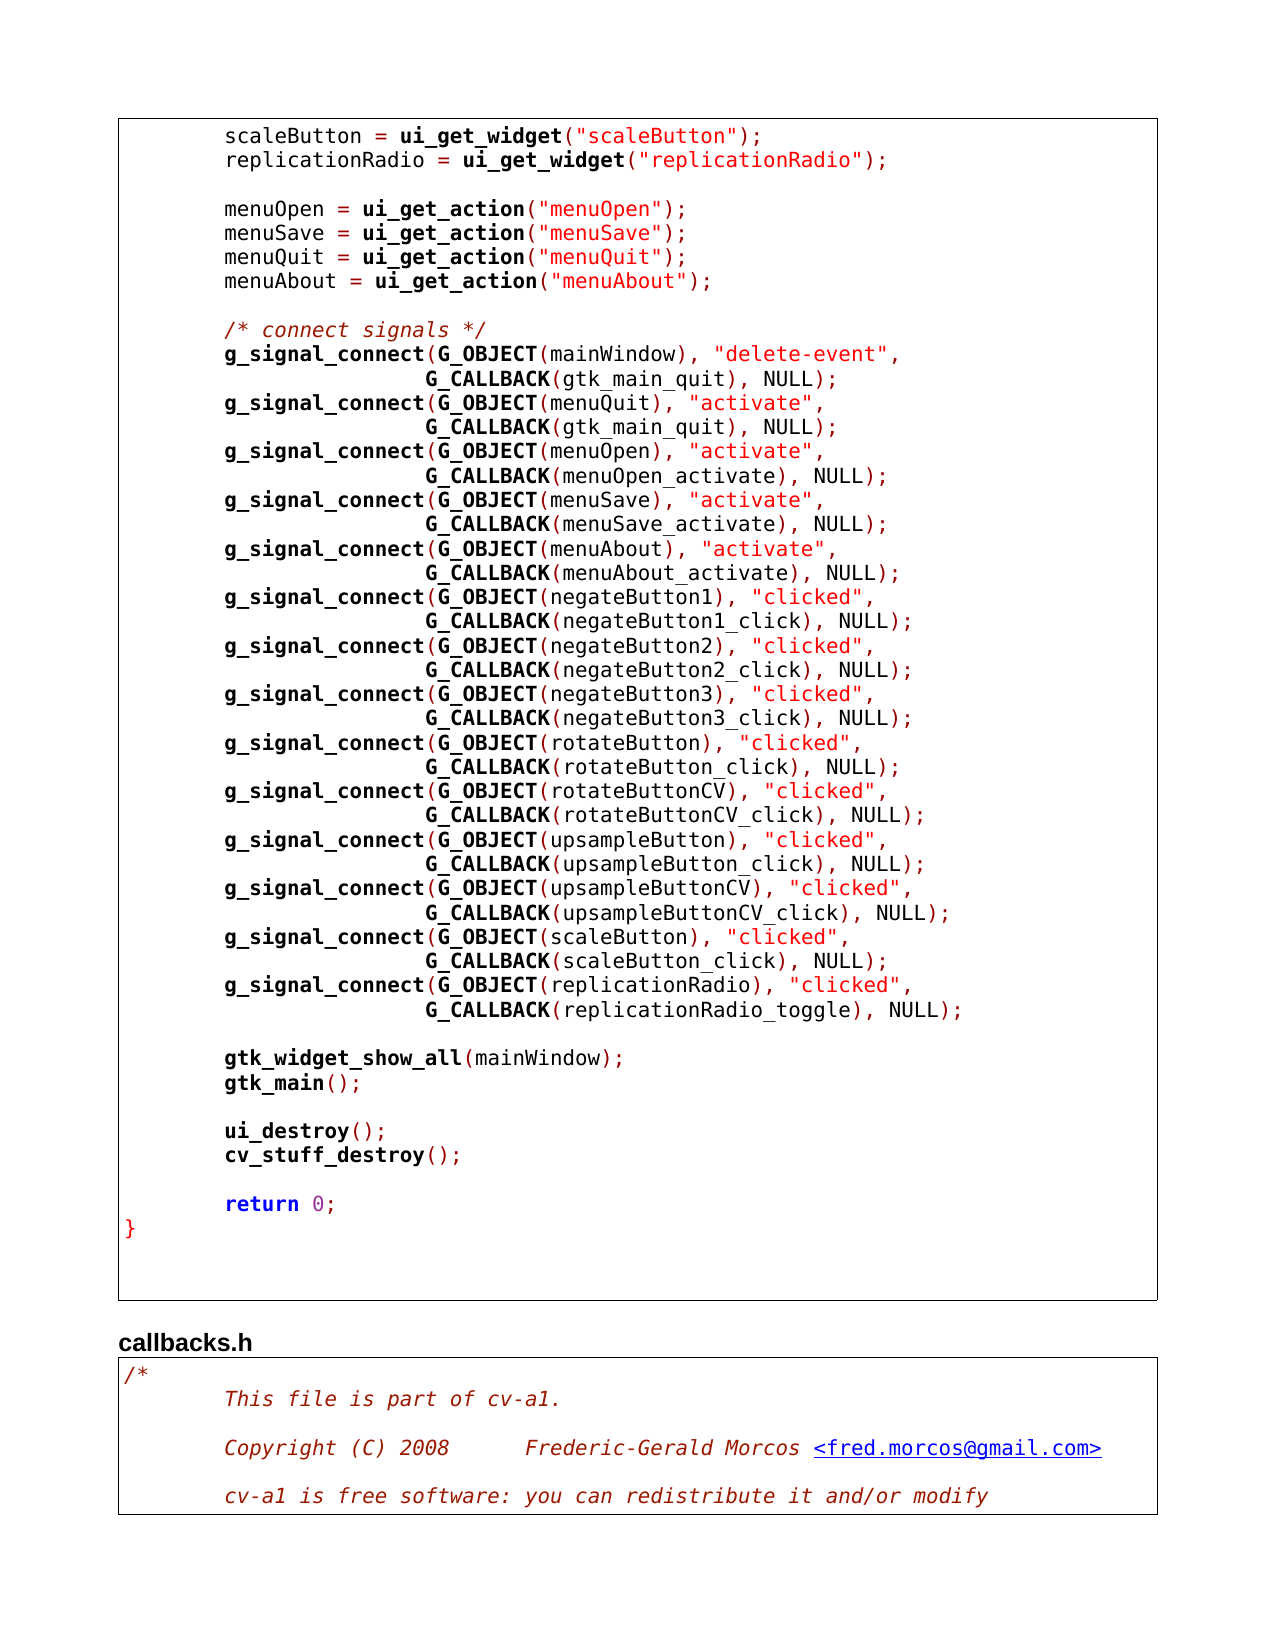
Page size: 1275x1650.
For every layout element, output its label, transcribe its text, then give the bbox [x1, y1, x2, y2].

text callbacks.h [118, 1328, 1157, 1357]
table_header /* This file is part of cv-a1. Copyright (C) 2008 Frederic-Gerald Morcos <fred.morcos@gmail.com> cv-a1 is free software: you can redistribute it and/or modify [119, 1358, 1157, 1514]
table_header scaleButton = ui_get_widget("scaleButton"); replicationRadio = ui_get_widget("replicationRadio"); menuOpen = ui_get_action("menuOpen"); menuSave = ui_get_action("menuSave"); menuQuit = ui_get_action("menuQuit"); menuAbout = ui_get_action("menuAbout"); /* connect signals */ g_signal_connect(G_OBJECT(mainWindow), "delete-event", G_CALLBACK(gtk_main_quit), NULL); g_signal_connect(G_OBJECT(menuQuit), "activate", G_CALLBACK(gtk_main_quit), NULL); g_signal_connect(G_OBJECT(menuOpen), "activate", G_CALLBACK(menuOpen_activate), NULL); g_signal_connect(G_OBJECT(menuSave), "activate", G_CALLBACK(menuSave_activate), NULL); g_signal_connect(G_OBJECT(menuAbout), "activate", G_CALLBACK(menuAbout_activate), NULL); g_signal_connect(G_OBJECT(negateButton1), "clicked", G_CALLBACK(negateButton1_click), NULL); g_signal_connect(G_OBJECT(negateButton2), "clicked", G_CALLBACK(negateButton2_click), NULL); g_signal_connect(G_OBJECT(negateButton3), "clicked", G_CALLBACK(negateButton3_click), NULL); g_signal_connect(G_OBJECT(rotateButton), "clicked", G_CALLBACK(rotateButton_click), NULL); g_signal_connect(G_OBJECT(rotateButtonCV), "clicked", G_CALLBACK(rotateButtonCV_click), NULL); g_signal_connect(G_OBJECT(upsampleButton), "clicked", G_CALLBACK(upsampleButton_click), NULL); g_signal_connect(G_OBJECT(upsampleButtonCV), "clicked", G_CALLBACK(upsampleButtonCV_click), NULL); g_signal_connect(G_OBJECT(scaleButton), "clicked", G_CALLBACK(scaleButton_click), NULL); g_signal_connect(G_OBJECT(replicationRadio), "clicked", G_CALLBACK(replicationRadio_toggle), NULL); gtk_widget_show_all(mainWindow); gtk_main(); ui_destroy(); cv_stuff_destroy(); return 0; } [119, 119, 1157, 1299]
